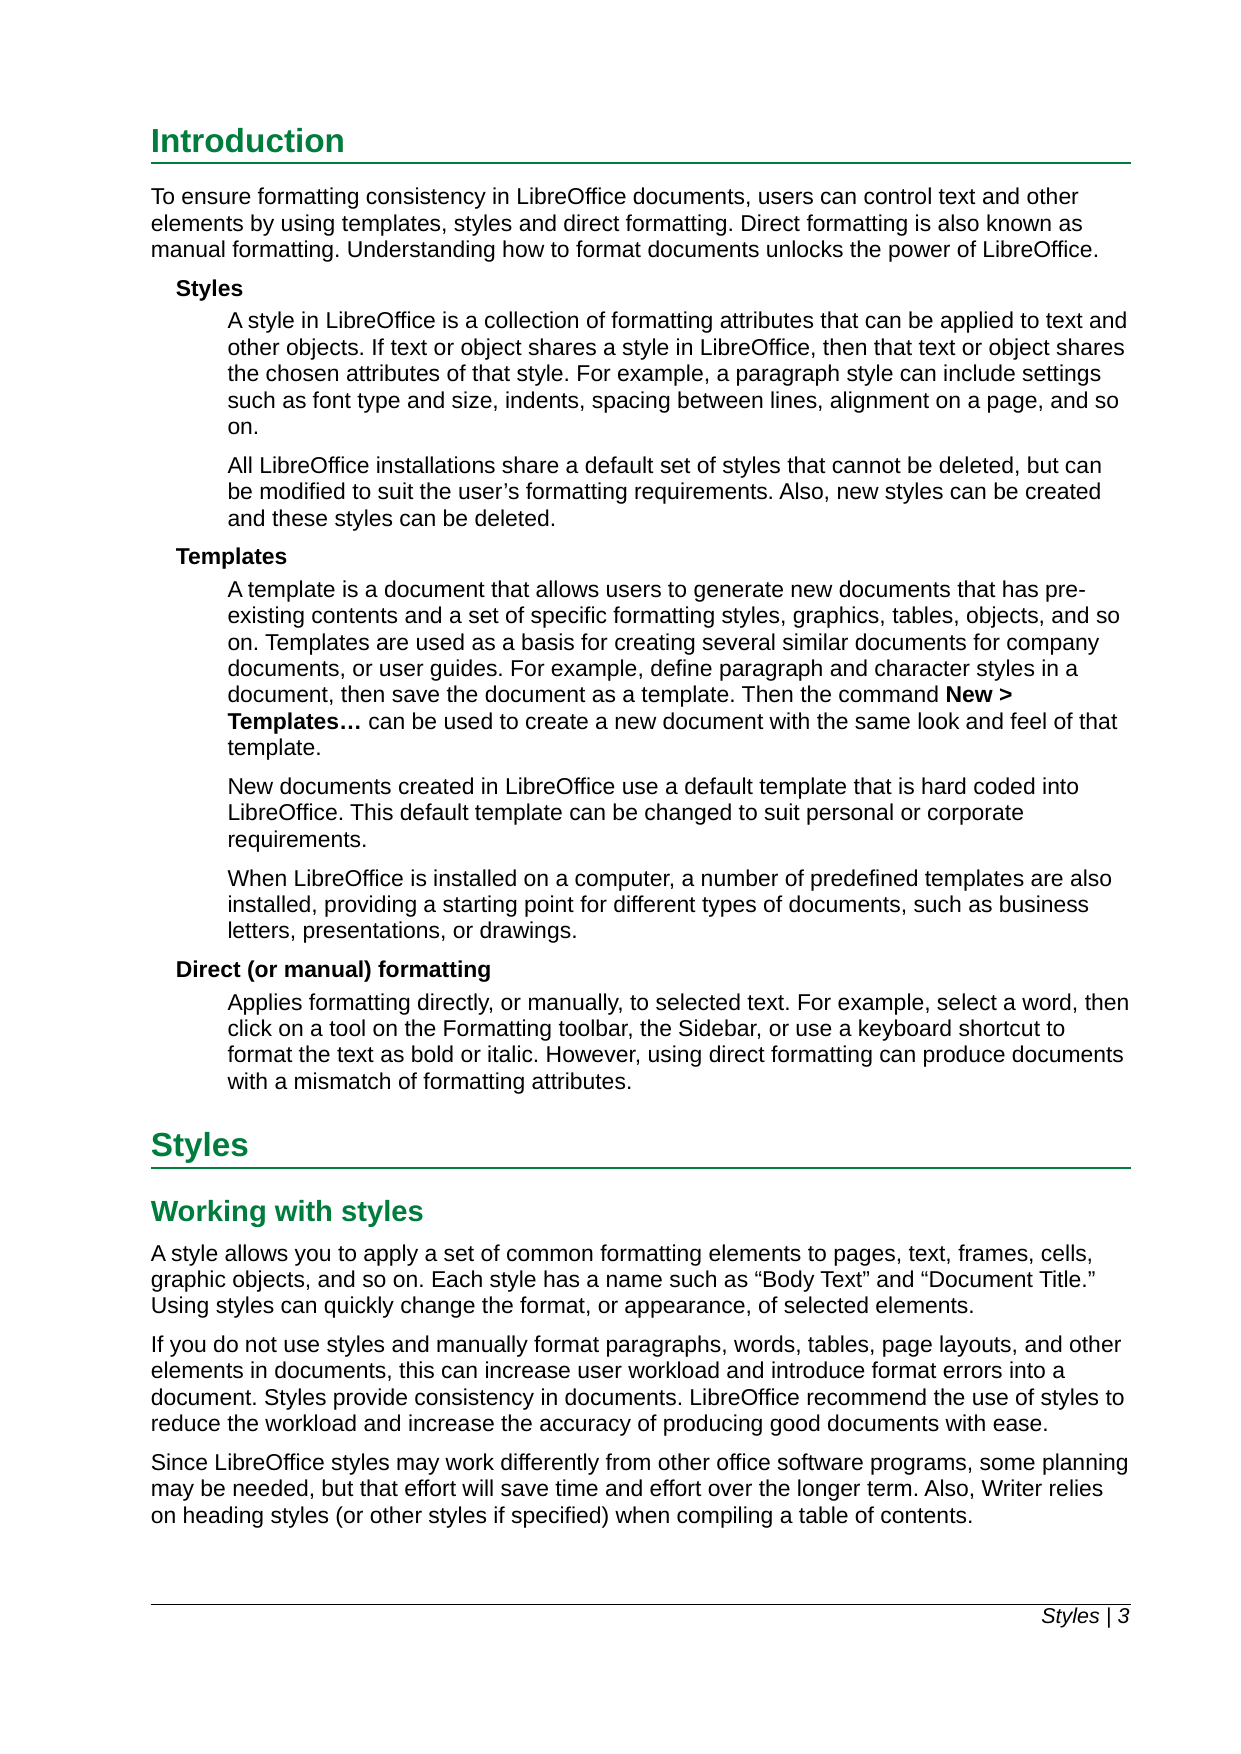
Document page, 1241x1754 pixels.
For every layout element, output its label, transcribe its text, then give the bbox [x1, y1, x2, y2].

text A style in LibreOffice is a collection of formatting attributes that can be applied to text and other objects. If text or object shares a style in LibreOffice, then that text or object shares the chosen attributes of that style. For example, a paragraph style can include settings such as font type and size, indents, spacing between lines, alignment on a page, and so on. [227, 307, 1131, 439]
text Applies formatting directly, or manually, to selected text. For example, select a word, then click on a tool on the Formatting toolbar, the Sidebar, or use a keyboard shortcut to format the text as bold or italic. However, using direct formatting can produce documents with a mismatch of formatting attributes. [227, 989, 1131, 1094]
subtitle Working with styles [151, 1193, 1131, 1227]
text When LibreOffice is installed on a computer, a number of predefined templates are also installed, providing a starting point for different types of documents, such as business letters, presentations, or drawings. [227, 864, 1131, 943]
list To ensure formatting consistency in LibreOffice documents, users can control text and other elements by using templates, styles and direct formatting. Direct formatting is also known as manual formatting. Understanding how to format documents unlocks the power of LibreOffice. [151, 183, 1131, 262]
text If you do not use styles and manually format paragraphs, words, tables, page layouts, and other elements in documents, this can increase user workload and introduce format errors into a document. Styles provide consistency in documents. LibreOffice recommend the use of styles to reduce the workload and increase the accuracy of producing good documents with ease. [151, 1331, 1131, 1436]
text New documents created in LibreOffice use a default template that is hard coded into LibreOffice. This default template can be changed to suit personal or corporate requirements. [227, 773, 1131, 852]
text A template is a document that allows users to generate new documents that has pre-existing contents and a set of specific formatting styles, graphics, tables, objects, and so on. Templates are used as a basis for creating several similar documents for company documents, or user guides. For example, define paragraph and character styles in a document, then save the document as a template. Then the command New > Templates… can be used to create a new document with the same look and feel of that template. [227, 576, 1131, 760]
text Styles [176, 275, 1131, 301]
text A style allows you to apply a set of common formatting elements to pages, text, frames, cells, graphic objects, and so on. Each style has a name such as “Body Text” and “Document Title.” Using styles can quickly change the format, or appearance, of selected elements. [151, 1239, 1131, 1318]
subtitle Styles [151, 1125, 1131, 1167]
subtitle Introduction [151, 121, 1131, 162]
text Templates [176, 543, 1131, 570]
text Since LibreOffice styles may work differently from other office software programs, some planning may be needed, but that effort will save time and effort over the longer term. Also, Writer relies on heading styles (or other styles if specified) when compiling a table of contents. [151, 1449, 1131, 1528]
text All LibreOffice installations share a default set of styles that cannot be deleted, but can be modified to suit the user’s formatting requirements. Also, new styles can be created and these styles can be deleted. [227, 452, 1131, 531]
text Direct (or manual) formatting [176, 956, 1131, 982]
